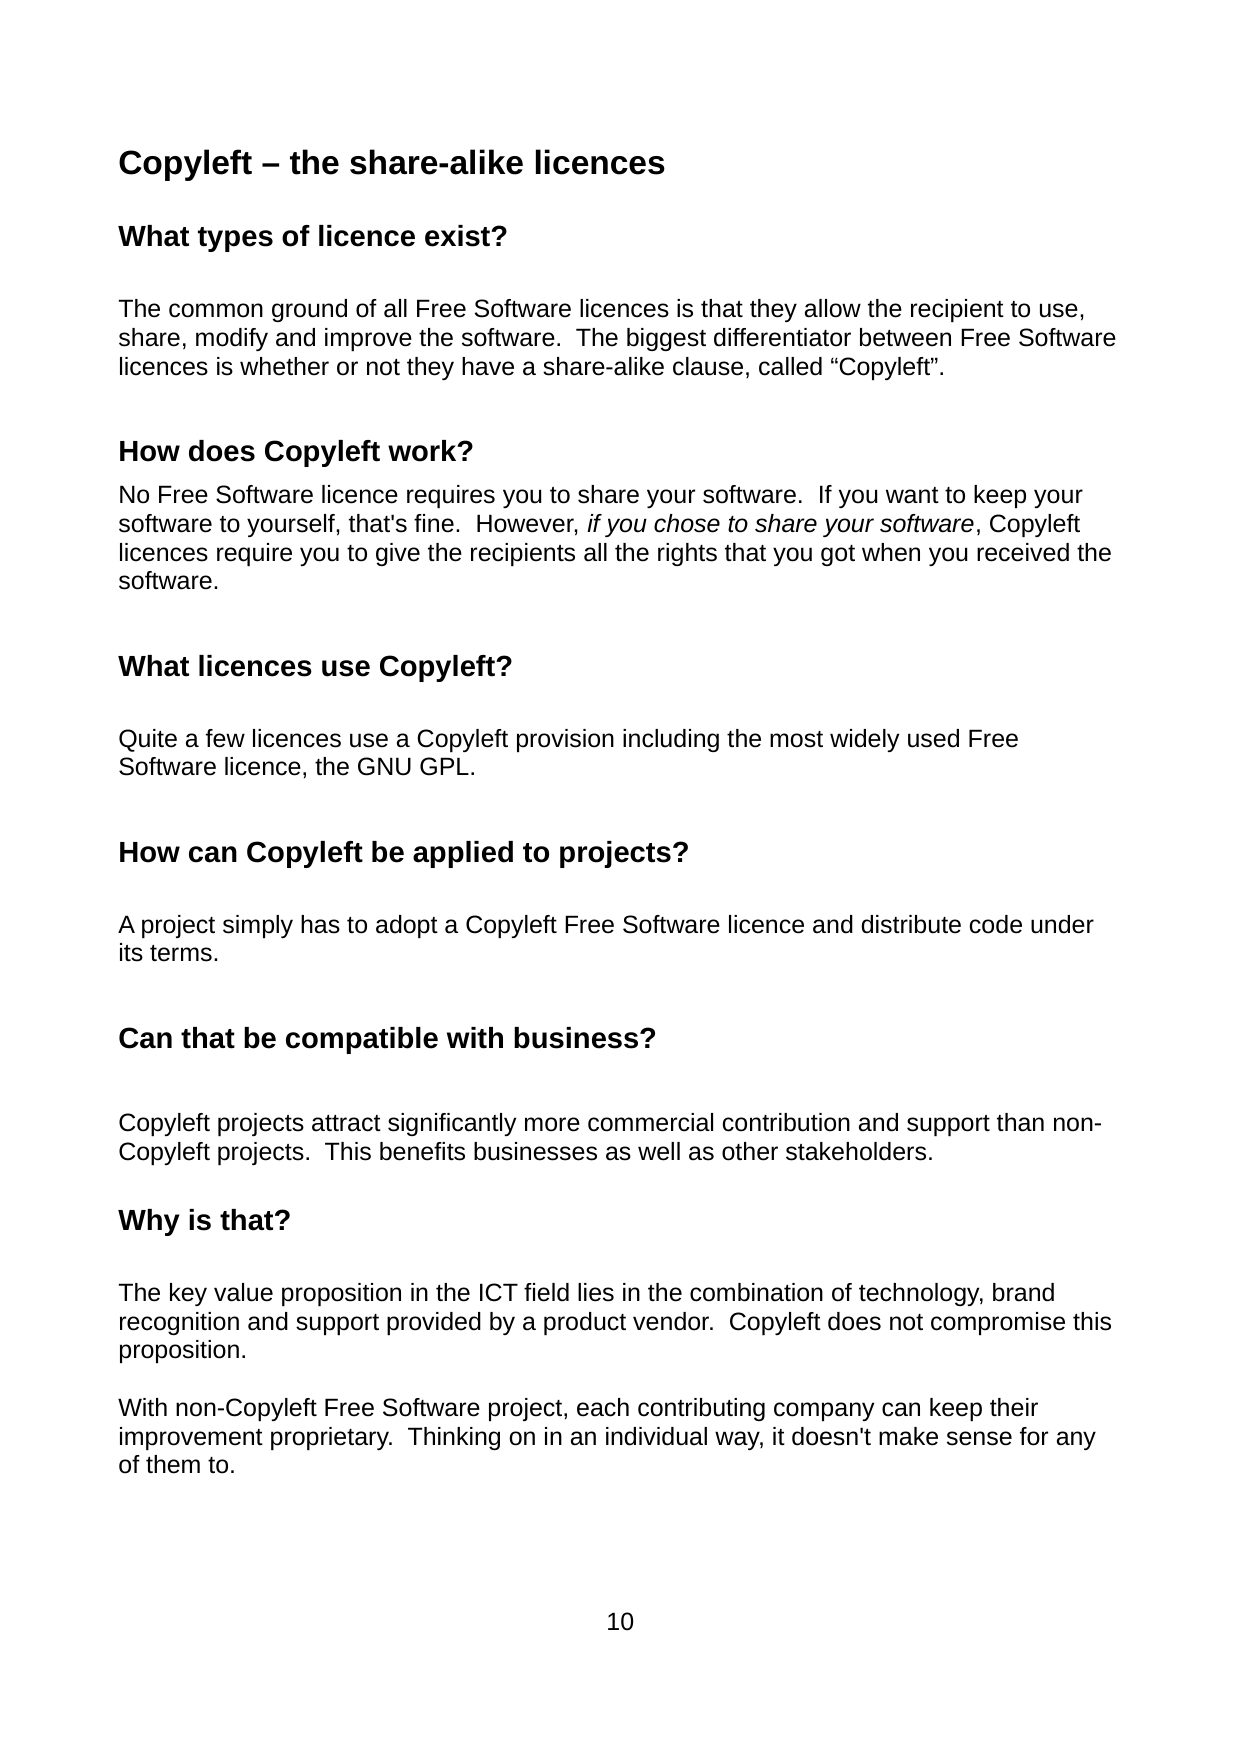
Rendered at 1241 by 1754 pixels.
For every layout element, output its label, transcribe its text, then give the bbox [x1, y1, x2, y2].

text The key value proposition in the ICT field lies in the combination of technology, brand recognition and support provided by a product vendor. Copyleft does not compromise this proposition. [118, 1278, 1122, 1364]
text With non-Copyleft Free Software project, each contributing company can keep their improvement proprietary. Thinking on in an individual way, it doesn't make sense for any of them to. [118, 1393, 1122, 1479]
subtitle How can Copyleft be applied to projects? [118, 835, 1122, 868]
subtitle How does Copyleft work? [118, 434, 1122, 468]
text No Free Software licence requires you to share your software. If you want to keep your software to yourself, that's fine. However, if you chose to share your software, Copyleft licences require you to give the recipients all the rights that you got when you received the software. [118, 480, 1122, 595]
subtitle What licences use Copyleft? [118, 649, 1122, 682]
text Quite a few licences use a Copyleft provision including the most widely used Free Software licence, the GNU GPL. [118, 724, 1122, 781]
subtitle What types of licence exist? [118, 219, 1122, 253]
subtitle Why is that? [118, 1203, 1122, 1237]
subtitle Can that be compatible with business? [118, 1021, 1122, 1054]
text The common ground of all Free Software licences is that they allow the recipient to use, share, modify and improve the software. The biggest differentiator between Free Software licences is whether or not they have a share-alike clause, called “Copyleft”. [118, 294, 1122, 380]
subtitle Copyleft – the share-alike licences [118, 143, 1122, 182]
text Copyleft projects attract significantly more commercial contribution and support than non-Copyleft projects. This benefits businesses as well as other stakeholders. [118, 1108, 1122, 1166]
text A project simply has to adopt a Copyleft Free Software licence and distribute code under its terms. [118, 910, 1122, 967]
